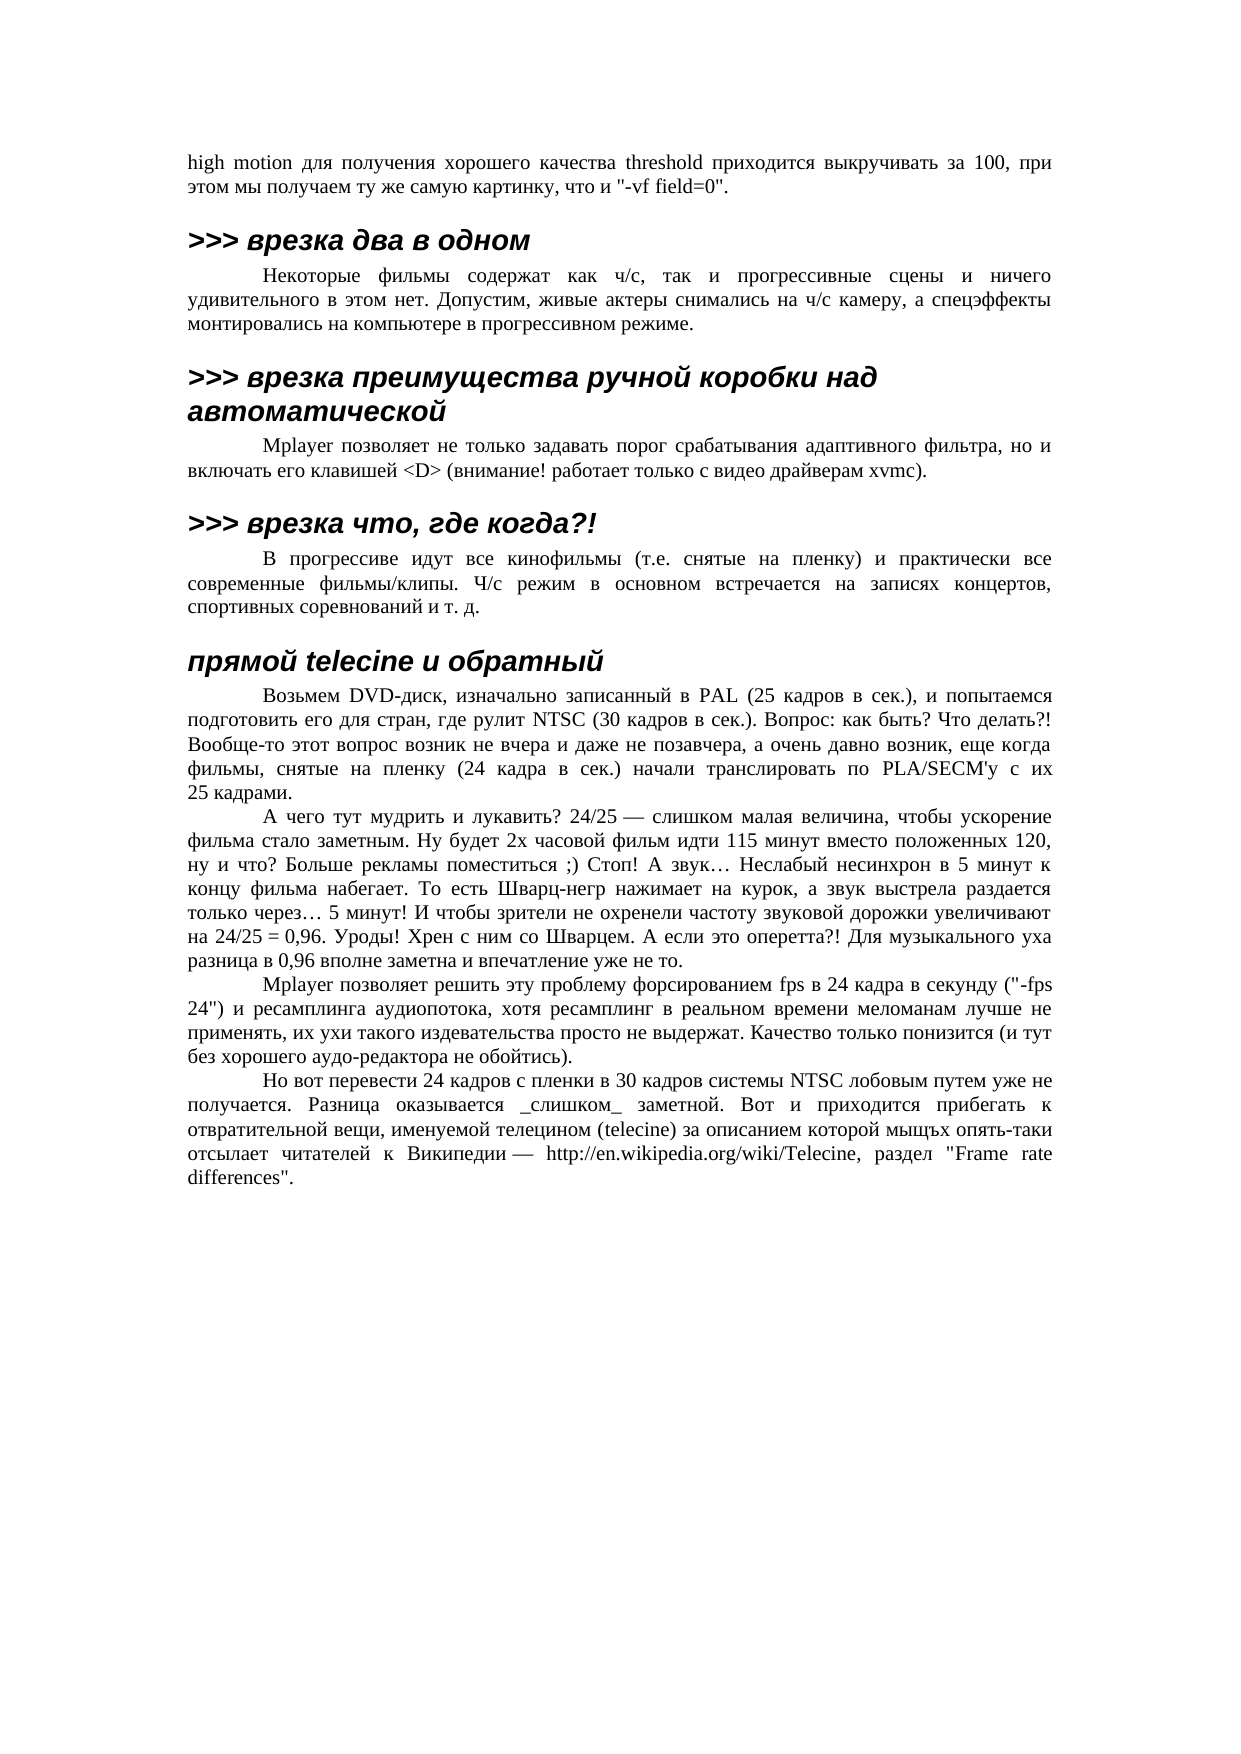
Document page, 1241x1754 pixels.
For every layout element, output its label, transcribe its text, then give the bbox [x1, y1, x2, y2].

text Mplayer позволяет не только задавать порог срабатывания адаптивного фильтра, но и включать его клавишей <D> (внимание! работает только с видео драйверам xvmc). [187, 433, 1053, 482]
text Возьмем DVD-диск, изначально записанный в PAL (25 кадров в сек.), и попытаемся подготовить его для стран, где рулит NTSC (30 кадров в сек.). Вопрос: как быть? Что делать?! Вообще-то этот вопрос возник не вчера и даже не позавчера, а очень давно возник, еще когда фильмы, снятые на пленку (24 кадра в сек.) начали транслировать по PLA/SECM'у с их 25 кадрами. [187, 683, 1053, 804]
subtitle прямой telecine и обратный [187, 643, 1053, 677]
text Некоторые фильмы содержат как ч/с, так и прогрессивные сцены и ничего удивительного в этом нет. Допустим, живые актеры снимались на ч/с камеру, а спецэффекты монтировались на компьютере в прогрессивном режиме. [187, 263, 1053, 335]
text В прогрессиве идут все кинофильмы (т.е. снятые на пленку) и практически все современные фильмы/клипы. Ч/с режим в основном встречается на записях концертов, спортивных соревнований и т. д. [187, 546, 1053, 618]
text А чего тут мудрить и лукавить? 24/25 — слишком малая величина, чтобы ускорение фильма стало заметным. Ну будет 2х часовой фильм идти 115 минут вместо положенных 120, ну и что? Больше рекламы поместиться ;) Стоп! А звук… Неслабый несинхрон в 5 минут к концу фильма набегает. То есть Шварц-негр нажимает на курок, а звук выстрела раздается только через… 5 минут! И чтобы зрители не охренели частоту звуковой дорожки увеличивают на 24/25 = 0,96. Уроды! Хрен с ним со Шварцем. А если это оперетта?! Для музыкального уха разница в 0,96 вполне заметна и впечатление уже не то. [187, 804, 1053, 972]
text high motion для получения хорошего качества threshold приходится выкручивать за 100, при этом мы получаем ту же самую картинку, что и "-vf field=0". [187, 150, 1053, 198]
subtitle >>> врезка что, где когда?! [187, 507, 1053, 540]
subtitle >>> врезка преимущества ручной коробки над автоматической [187, 360, 1053, 427]
subtitle >>> врезка два в одном [187, 223, 1053, 257]
text Но вот перевести 24 кадров с пленки в 30 кадров системы NTSC лобовым путем уже не получается. Разница оказывается _слишком_ заметной. Вот и приходится прибегать к отвратительной вещи, именуемой телецином (telecine) за описанием которой мыщъх опять-таки отсылает читателей к Википедии — http://en.wikipedia.org/wiki/Telecine, раздел "Frame rate differences". [187, 1068, 1053, 1189]
text Mplayer позволяет решить эту проблему форсированием fps в 24 кадра в секунду ("-fps 24") и ресамплинга аудиопотока, хотя ресамплинг в реальном времени меломанам лучше не применять, их ухи такого издевательства просто не выдержат. Качество только понизится (и тут без хорошего аудо-редактора не обойтись). [187, 972, 1053, 1068]
